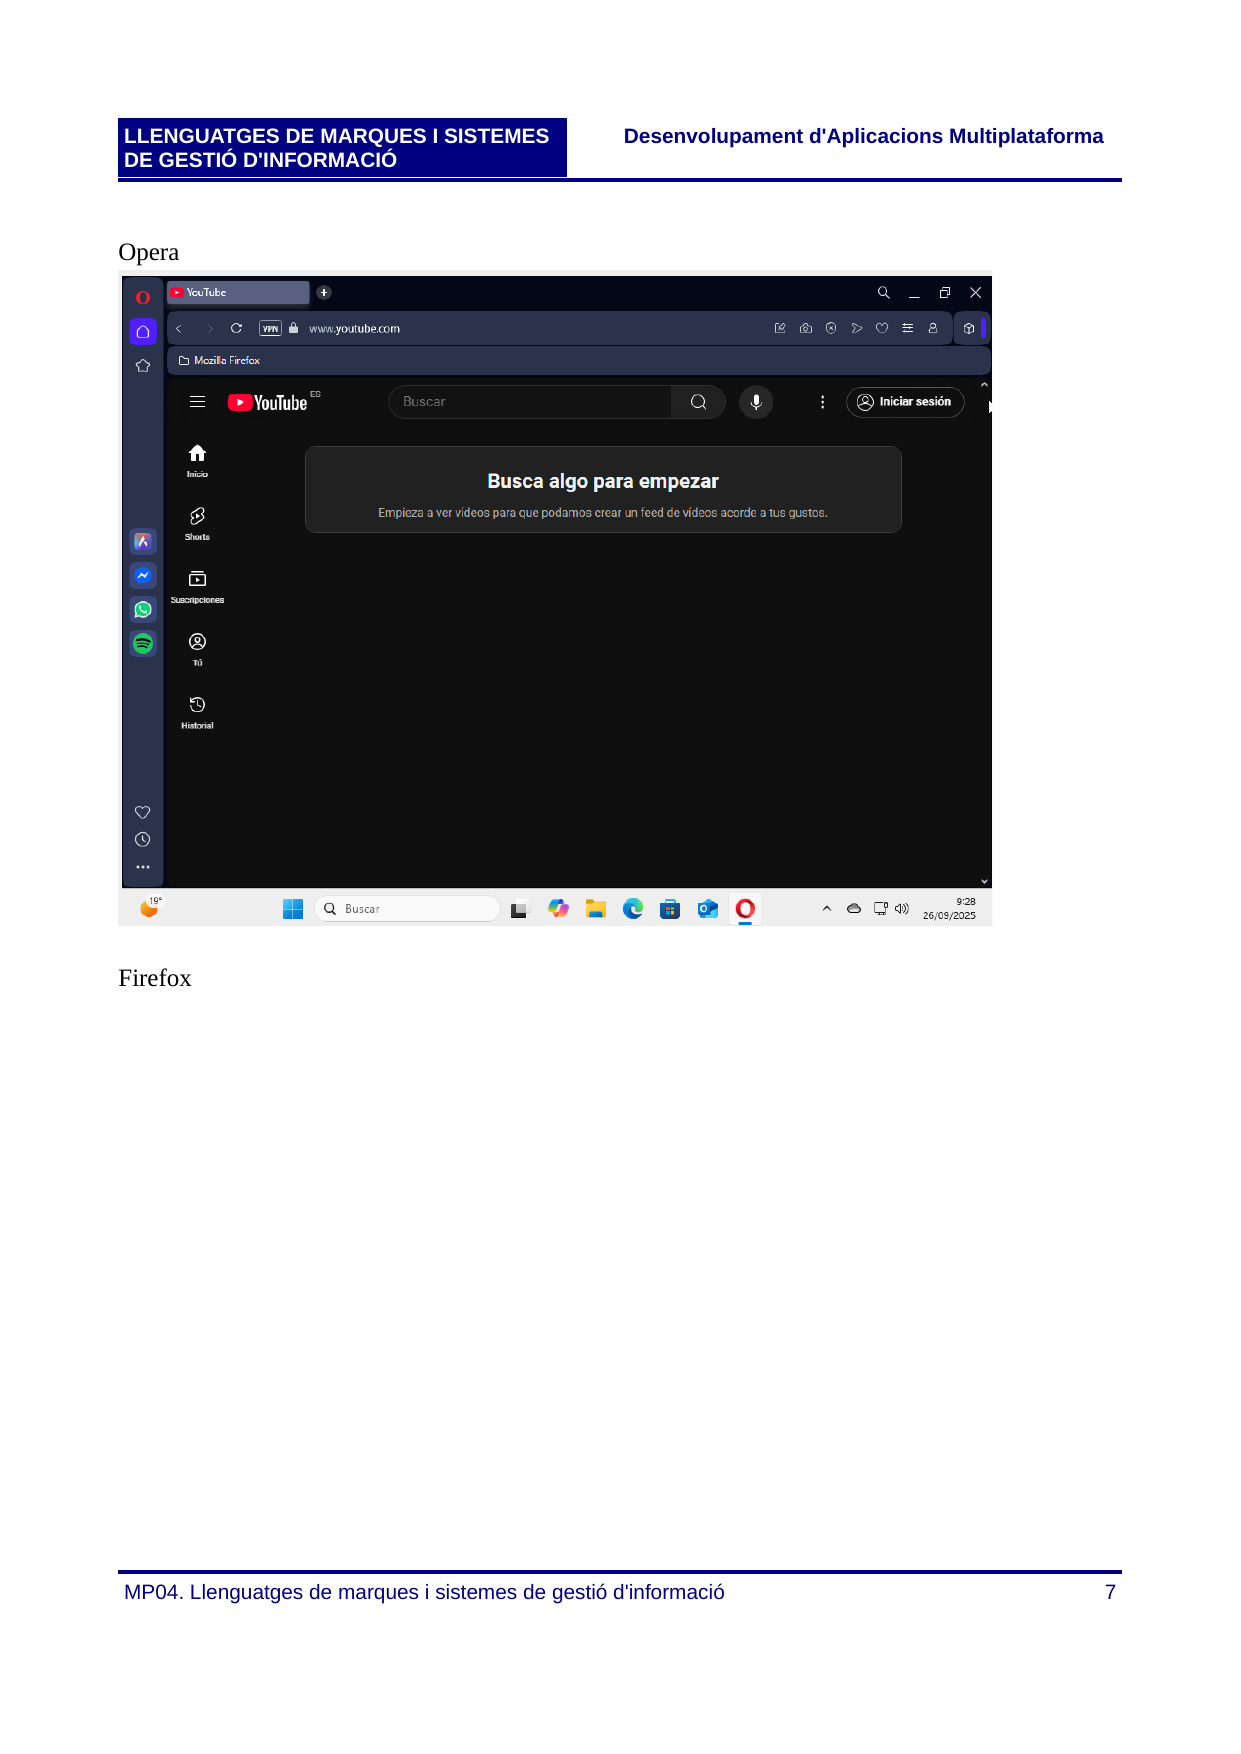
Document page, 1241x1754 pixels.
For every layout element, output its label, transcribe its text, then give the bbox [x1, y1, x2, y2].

text Firefox [118, 963, 1122, 991]
picture [118, 270, 993, 926]
text Opera [118, 237, 1122, 266]
